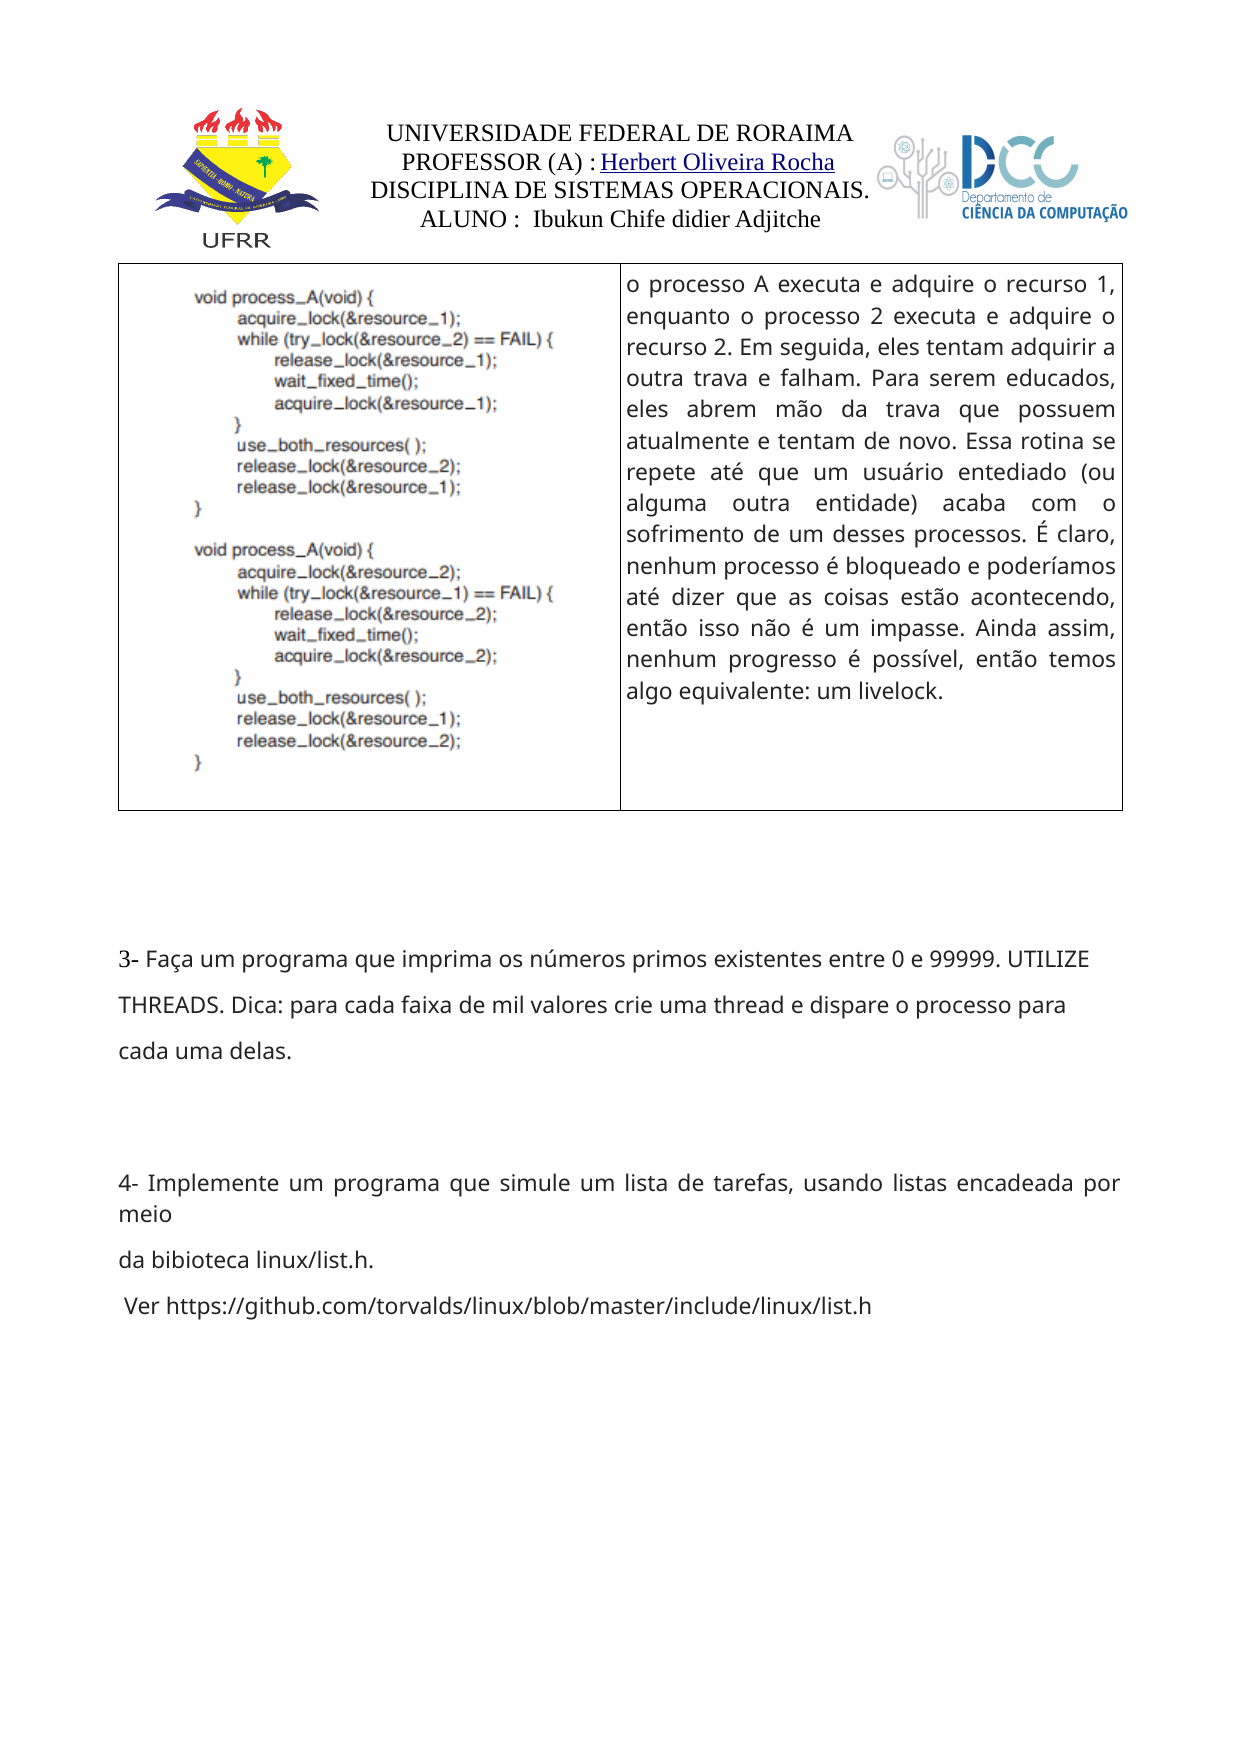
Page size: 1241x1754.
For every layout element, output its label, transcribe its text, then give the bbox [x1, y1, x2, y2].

picture [147, 101, 327, 254]
picture [877, 128, 1128, 223]
text THREADS. Dica: para cada faixa de mil valores crie uma thread e dispare o processo para [118, 989, 1122, 1020]
text da bibioteca linux/list.h. [118, 1244, 1122, 1276]
table_header o processo A executa e adquire o recurso 1, enquanto o processo 2 executa e adquire o recurso 2. Em seguida, eles tentam adquirir a outra trava e falham. Para serem educados, eles abrem mão da trava que possuem atualmente e tentam de novo. Essa rotina se repete até que um usuário entediado (ou alguma outra entidade) acaba com o sofrimento de um desses processos. É claro, nenhum processo é bloqueado e poderíamos até dizer que as coisas estão acontecendo, então isso não é um impasse. Ainda assim, nenhum progresso é possível, então temos algo equivalente: um livelock. [621, 264, 1122, 810]
text 4- Implemente um programa que simule um lista de tarefas, usando listas encadeada por meio [118, 1167, 1122, 1230]
table_header [119, 264, 620, 810]
text cada uma delas. [118, 1035, 1122, 1066]
text Ver https://github.com/torvalds/linux/blob/master/include/linux/list.h [118, 1290, 1122, 1321]
picture [317, 277, 598, 776]
text 3- Faça um programa que imprima os números primos existentes entre 0 e 99999. UTILIZE [118, 943, 1122, 974]
